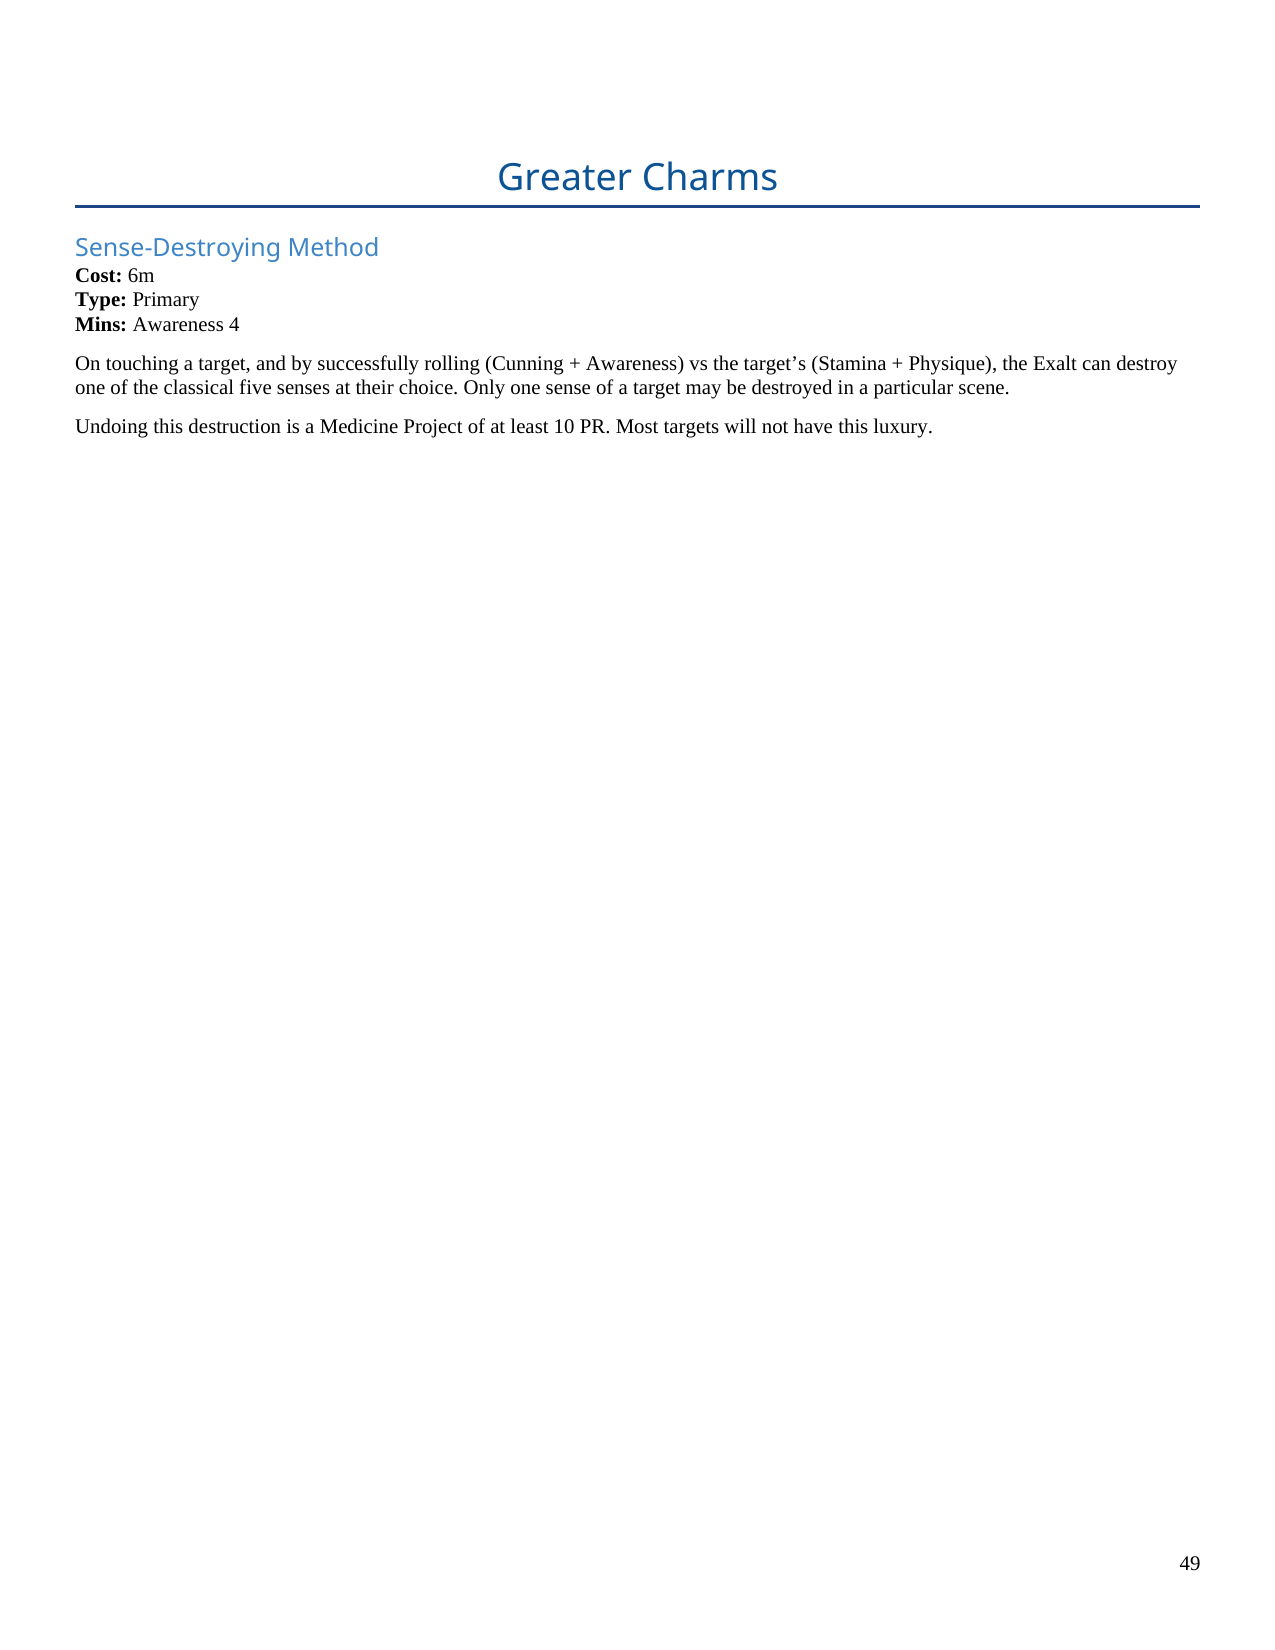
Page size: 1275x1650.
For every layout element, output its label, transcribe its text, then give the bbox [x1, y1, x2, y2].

text On touching a target, and by successfully rolling (Cunning + Awareness) vs the target’s (Stamina + Physique), the Exalt can destroy one of the classical five senses at their choice. Only one sense of a target may be destroyed in a particular scene. [75, 351, 1200, 399]
text Greater Charms [75, 150, 1200, 205]
text Cost: 6m Type: Primary Mins: Awareness 4 [75, 263, 1200, 336]
subtitle Sense-Destroying Method [75, 229, 1200, 263]
text Undoing this destruction is a Medicine Project of at least 10 PR. Most targets will not have this luxury. [75, 414, 1200, 438]
